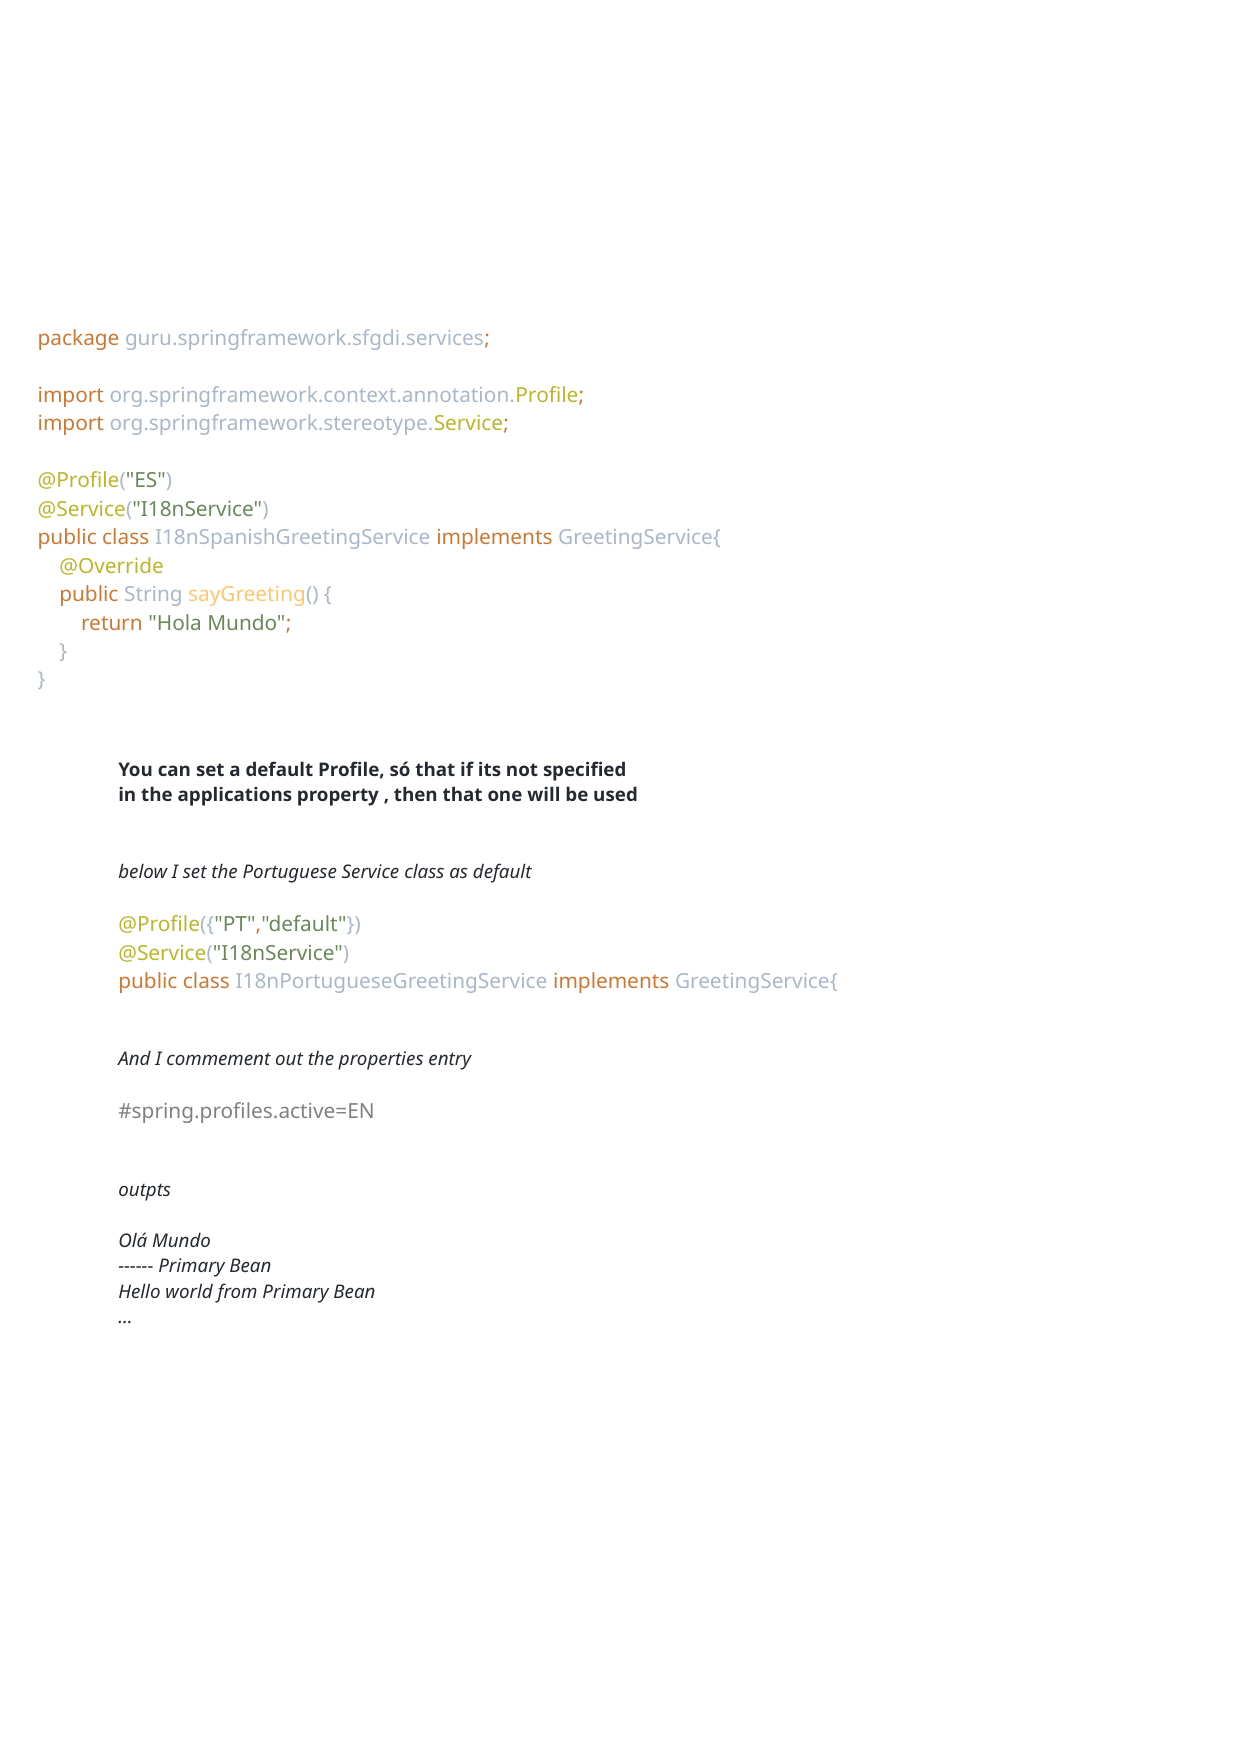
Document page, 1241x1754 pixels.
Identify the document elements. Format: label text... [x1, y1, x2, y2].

text outpts [118, 1176, 1122, 1202]
text Olá Mundo [118, 1227, 1122, 1253]
text ... [118, 1304, 1122, 1329]
text ------ Primary Bean [118, 1253, 1122, 1278]
text Hello world from Primary Bean [118, 1278, 1122, 1304]
text @Profile({"PT","default"}) @Service("I18nService") public class I18nPortugueseGreetingService implements GreetingService{ [118, 909, 1122, 994]
text in the applications property , then that one will be used [118, 782, 1122, 807]
text And I commement out the properties entry [118, 1046, 1122, 1071]
text You can set a default Profile, só that if its not specified [118, 756, 1122, 782]
text below I set the Portuguese Service class as default [118, 858, 1122, 884]
text #spring.profiles.active=EN [118, 1097, 1122, 1125]
